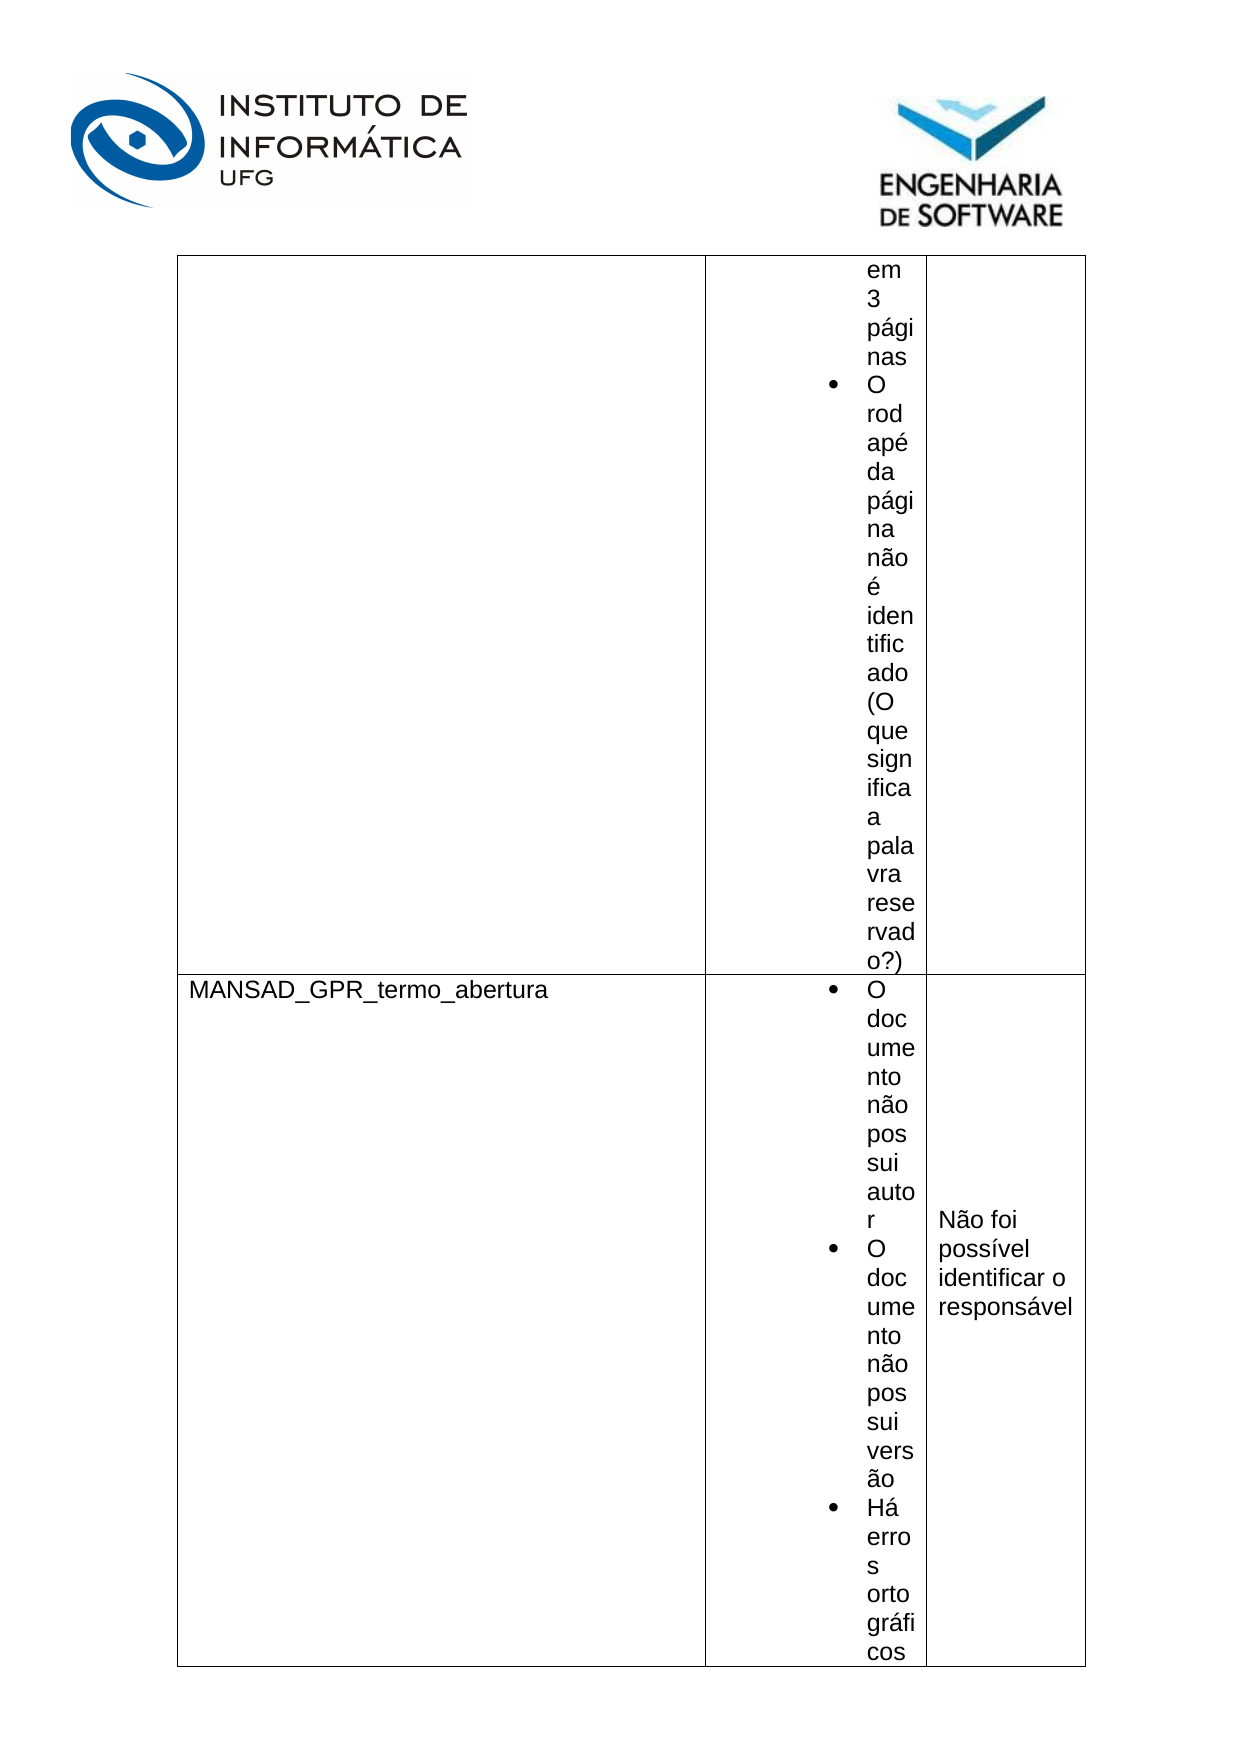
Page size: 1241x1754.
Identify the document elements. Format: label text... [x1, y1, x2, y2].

table_cell O documento não possui autor O documento não possui versão Há erros ortográficos No campo aprovação não há o responsável O rodapé da página não é identificado(O que significa a palavra reservado?) [706, 975, 926, 1666]
table_cell [927, 256, 1085, 974]
table_cell [178, 256, 705, 974]
table_cell MANSAD_GPR_termo_abertura [178, 975, 705, 1666]
table_cell O documento possui erros ortográficos em 3 páginas O rodapé da página não é identificado(O que significa a palavra reservado?) [706, 256, 926, 974]
table_cell Não foi possível identificar o responsável [927, 975, 1085, 1666]
